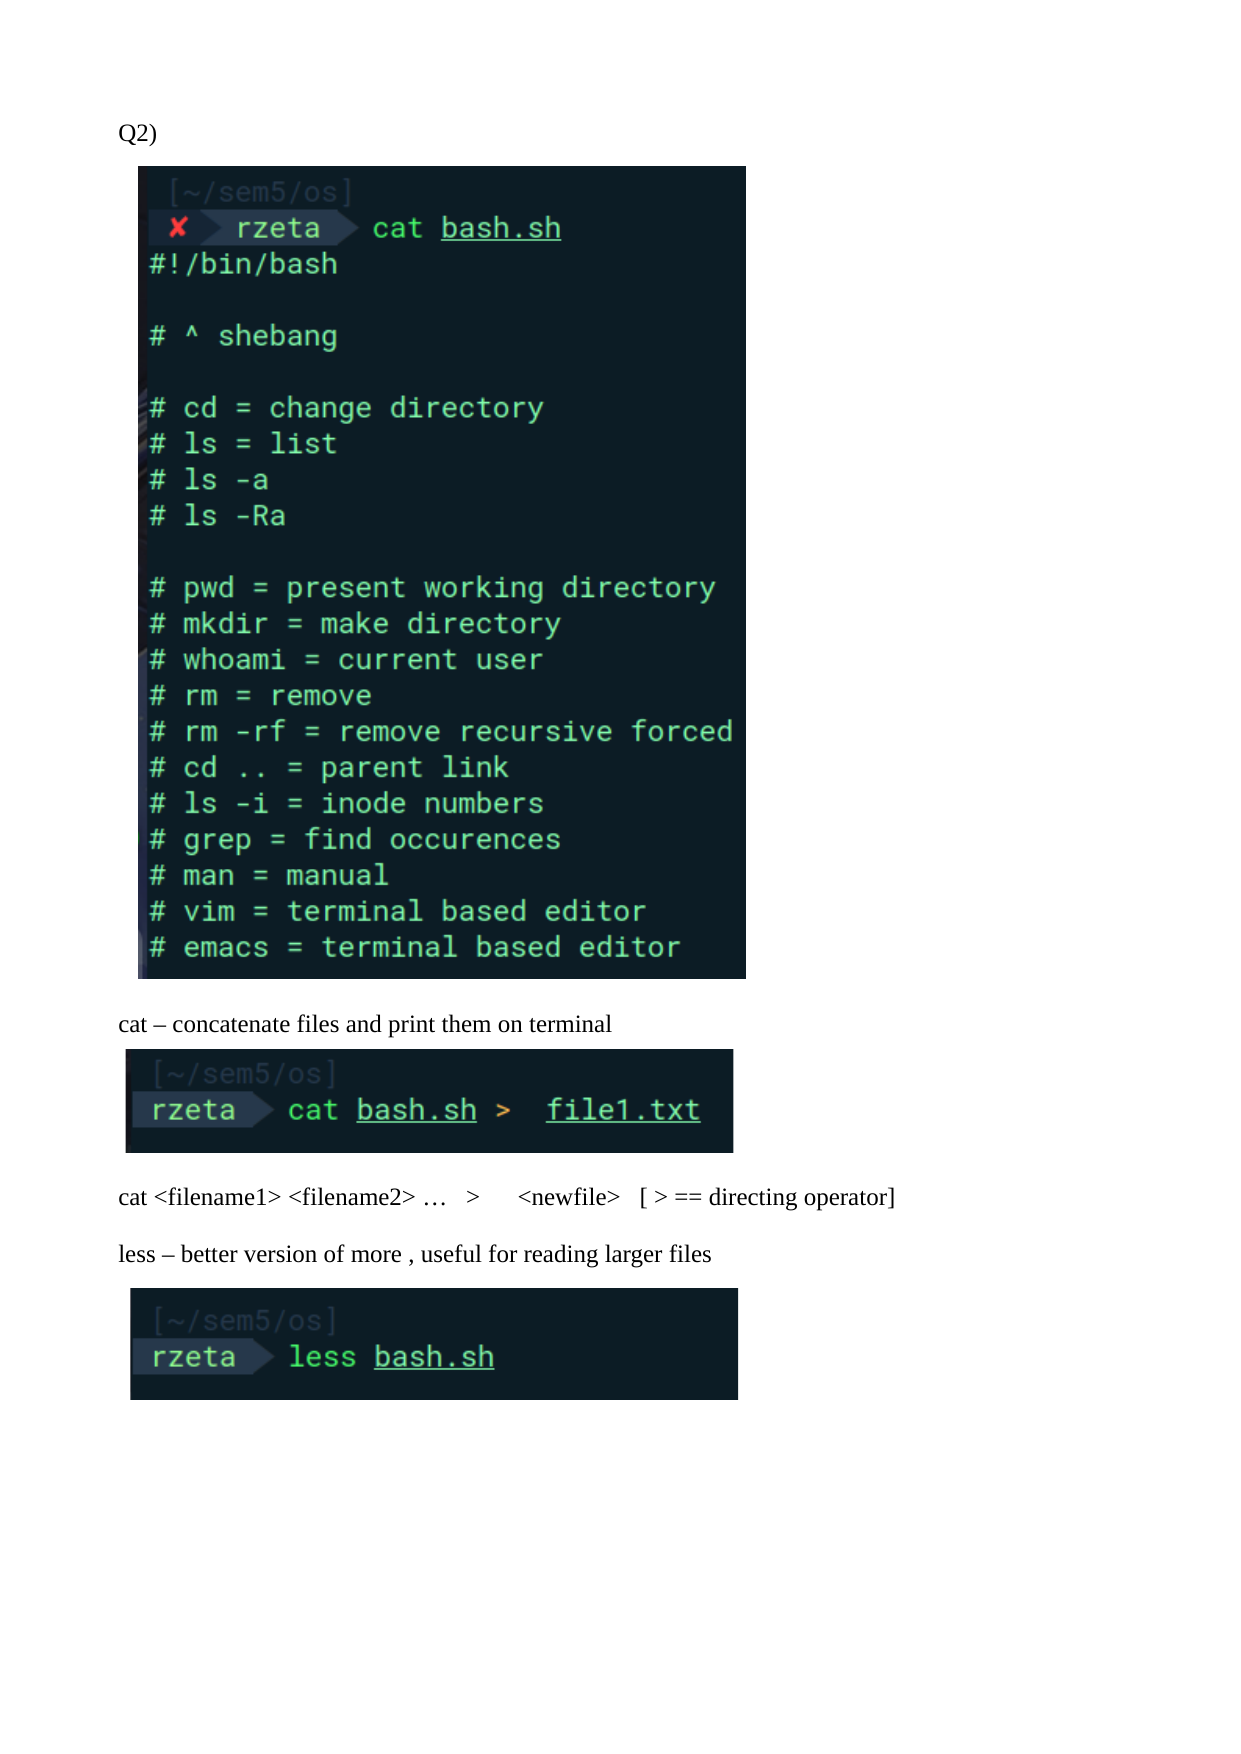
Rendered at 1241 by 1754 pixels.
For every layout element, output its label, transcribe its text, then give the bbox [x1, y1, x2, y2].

picture [138, 166, 746, 979]
text cat <filename1> <filename2> … > <newfile> [ > == directing operator] [118, 1182, 1122, 1211]
picture [130, 1288, 739, 1400]
text Q2) [118, 118, 1122, 147]
picture [125, 1049, 734, 1153]
text cat – concatenate files and print them on terminal [118, 1009, 1122, 1038]
text less – better version of more , useful for reading larger files [118, 1239, 1122, 1268]
